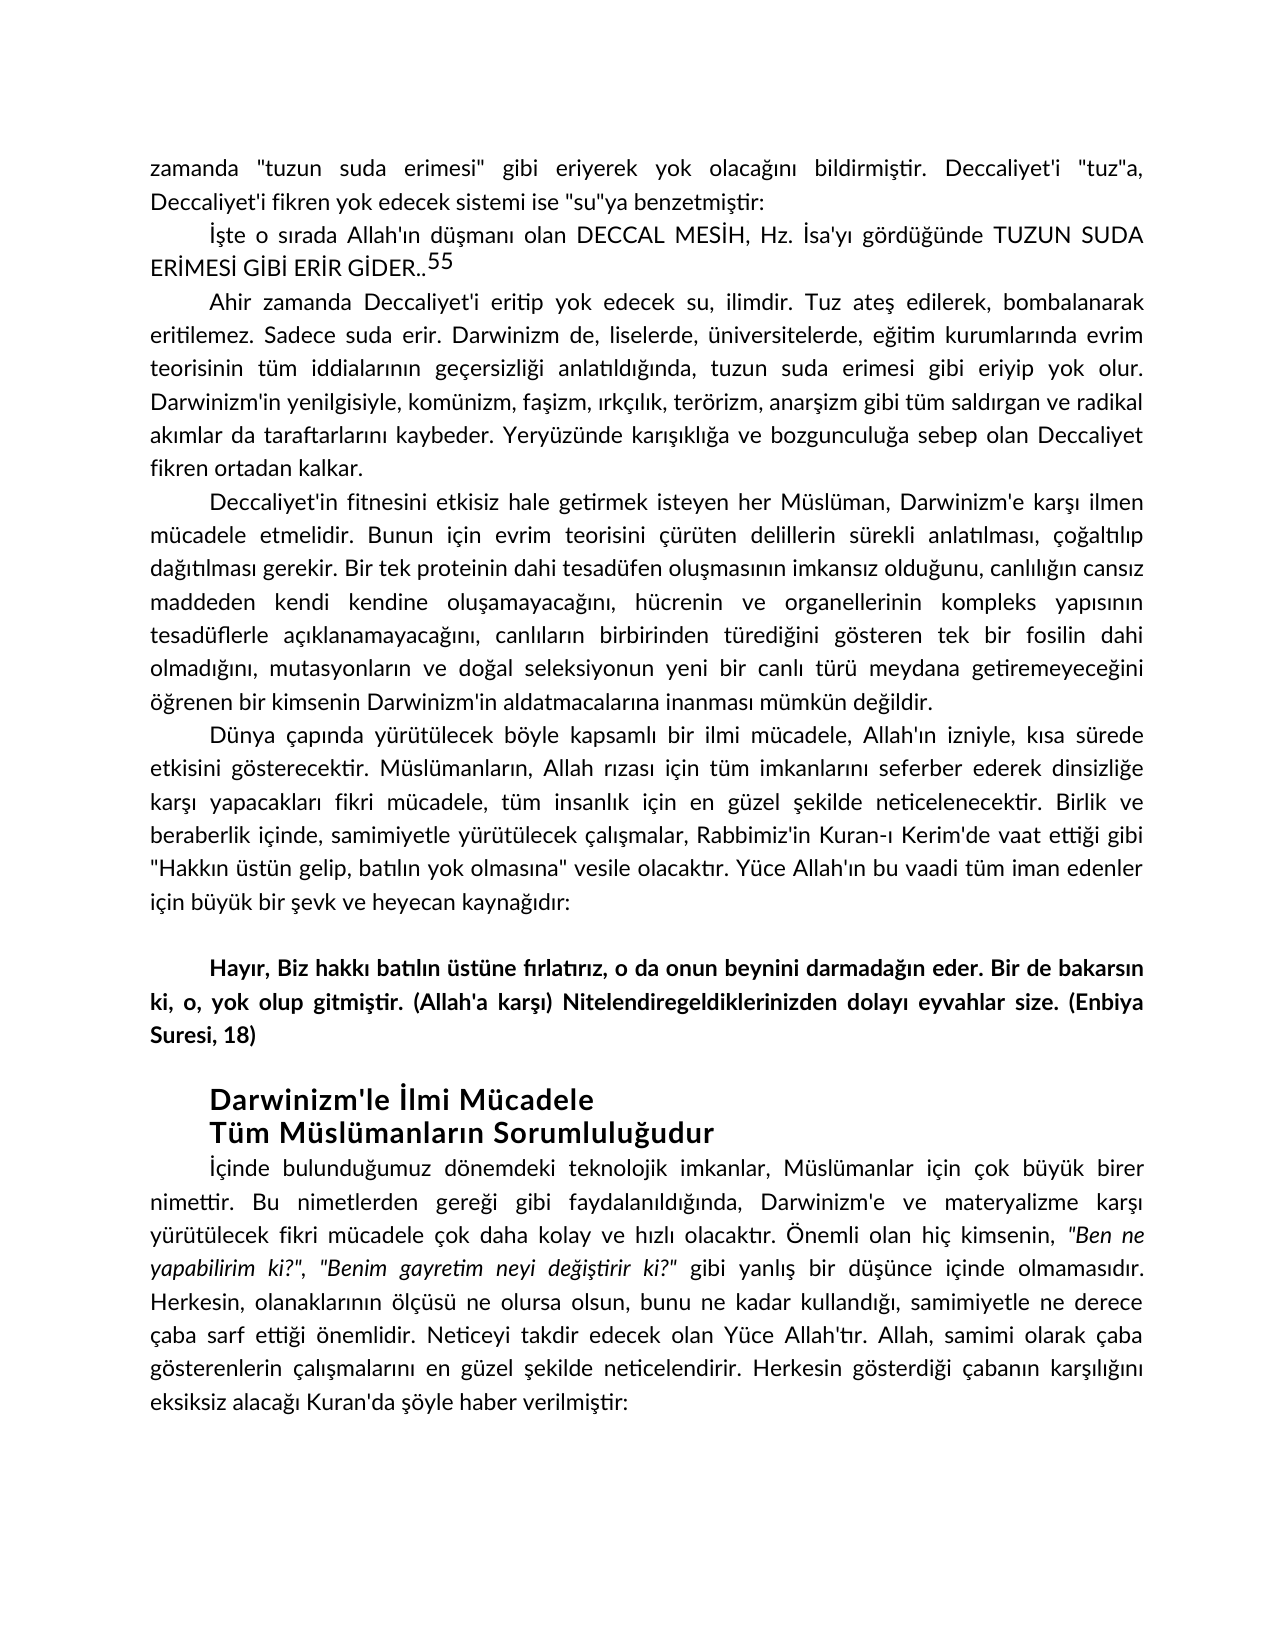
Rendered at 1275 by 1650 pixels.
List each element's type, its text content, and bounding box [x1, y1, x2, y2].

text Darwinizm'le İlmi Mücadele [150, 1083, 1145, 1117]
text İşte o sırada Allah'ın düşmanı olan DECCAL MESİH, Hz. İsa'yı gördüğünde TUZUN SUDA ERİMESİ GİBİ ERİR GİDER..55 [150, 217, 1145, 283]
text İçinde bulunduğumuz dönemdeki teknolojik imkanlar, Müslümanlar için çok büyük birer nimettir. Bu nimetlerden gereği gibi faydalanıldığında, Darwinizm'e ve materyalizme karşı yürütülecek fikri mücadele çok daha kolay ve hızlı olacaktır. Önemli olan hiç kimsenin, "Ben ne yapabilirim ki?", "Benim gayretim neyi değiştirir ki?" gibi yanlış bir düşünce içinde olmamasıdır. Herkesin, olanaklarının ölçüsü ne olursa olsun, bunu ne kadar kullandığı, samimiyetle ne derece çaba sarf ettiği önemlidir. Neticeyi takdir edecek olan Yüce Allah'tır. Allah, samimi olarak çaba gösterenlerin çalışmalarını en güzel şekilde neticelendirir. Herkesin gösterdiği çabanın karşılığını eksiksiz alacağı Kuran'da şöyle haber verilmiştir: [150, 1150, 1145, 1417]
text Deccaliyet'in fitnesini etkisiz hale getirmek isteyen her Müslüman, Darwinizm'e karşı ilmen mücadele etmelidir. Bunun için evrim teorisini çürüten delillerin sürekli anlatılması, çoğaltılıp dağıtılması gerekir. Bir tek proteinin dahi tesadüfen oluşmasının imkansız olduğunu, canlılığın cansız maddeden kendi kendine oluşamayacağını, hücrenin ve organellerinin kompleks yapısının tesadüflerle açıklanamayacağını, canlıların birbirinden türediğini gösteren tek bir fosilin dahi olmadığını, mutasyonların ve doğal seleksiyonun yeni bir canlı türü meydana getiremeyeceğini öğrenen bir kimsenin Darwinizm'in aldatmacalarına inanması mümkün değildir. [150, 483, 1145, 717]
text zamanda "tuzun suda erimesi" gibi eriyerek yok olacağını bildirmiştir. Deccaliyet'i "tuz"a, Deccaliyet'i fikren yok edecek sistemi ise "su"ya benzetmiştir: [150, 150, 1145, 217]
text Tüm Müslümanların Sorumluluğudur [150, 1117, 1145, 1150]
text Dünya çapında yürütülecek böyle kapsamlı bir ilmi mücadele, Allah'ın izniyle, kısa sürede etkisini gösterecektir. Müslümanların, Allah rızası için tüm imkanlarını seferber ederek dinsizliğe karşı yapacakları fikri mücadele, tüm insanlık için en güzel şekilde neticelenecektir. Birlik ve beraberlik içinde, samimiyetle yürütülecek çalışmalar, Rabbimiz'in Kuran-ı Kerim'de vaat ettiği gibi "Hakkın üstün gelip, batılın yok olmasına" vesile olacaktır. Yüce Allah'ın bu vaadi tüm iman edenler için büyük bir şevk ve heyecan kaynağıdır: [150, 717, 1145, 917]
text Hayır, Biz hakkı batılın üstüne fırlatırız, o da onun beynini darmadağın eder. Bir de bakarsın ki, o, yok olup gitmiştir. (Allah'a karşı) Nitelendiregeldiklerinizden dolayı eyvahlar size. (Enbiya Suresi, 18) [150, 950, 1145, 1050]
text Ahir zamanda Deccaliyet'i eritip yok edecek su, ilimdir. Tuz ateş edilerek, bombalanarak eritilemez. Sadece suda erir. Darwinizm de, liselerde, üniversitelerde, eğitim kurumlarında evrim teorisinin tüm iddialarının geçersizliği anlatıldığında, tuzun suda erimesi gibi eriyip yok olur. Darwinizm'in yenilgisiyle, komünizm, faşizm, ırkçılık, terörizm, anarşizm gibi tüm saldırgan ve radikal akımlar da taraftarlarını kaybeder. Yeryüzünde karışıklığa ve bozgunculuğa sebep olan Deccaliyet fikren ortadan kalkar. [150, 283, 1145, 483]
